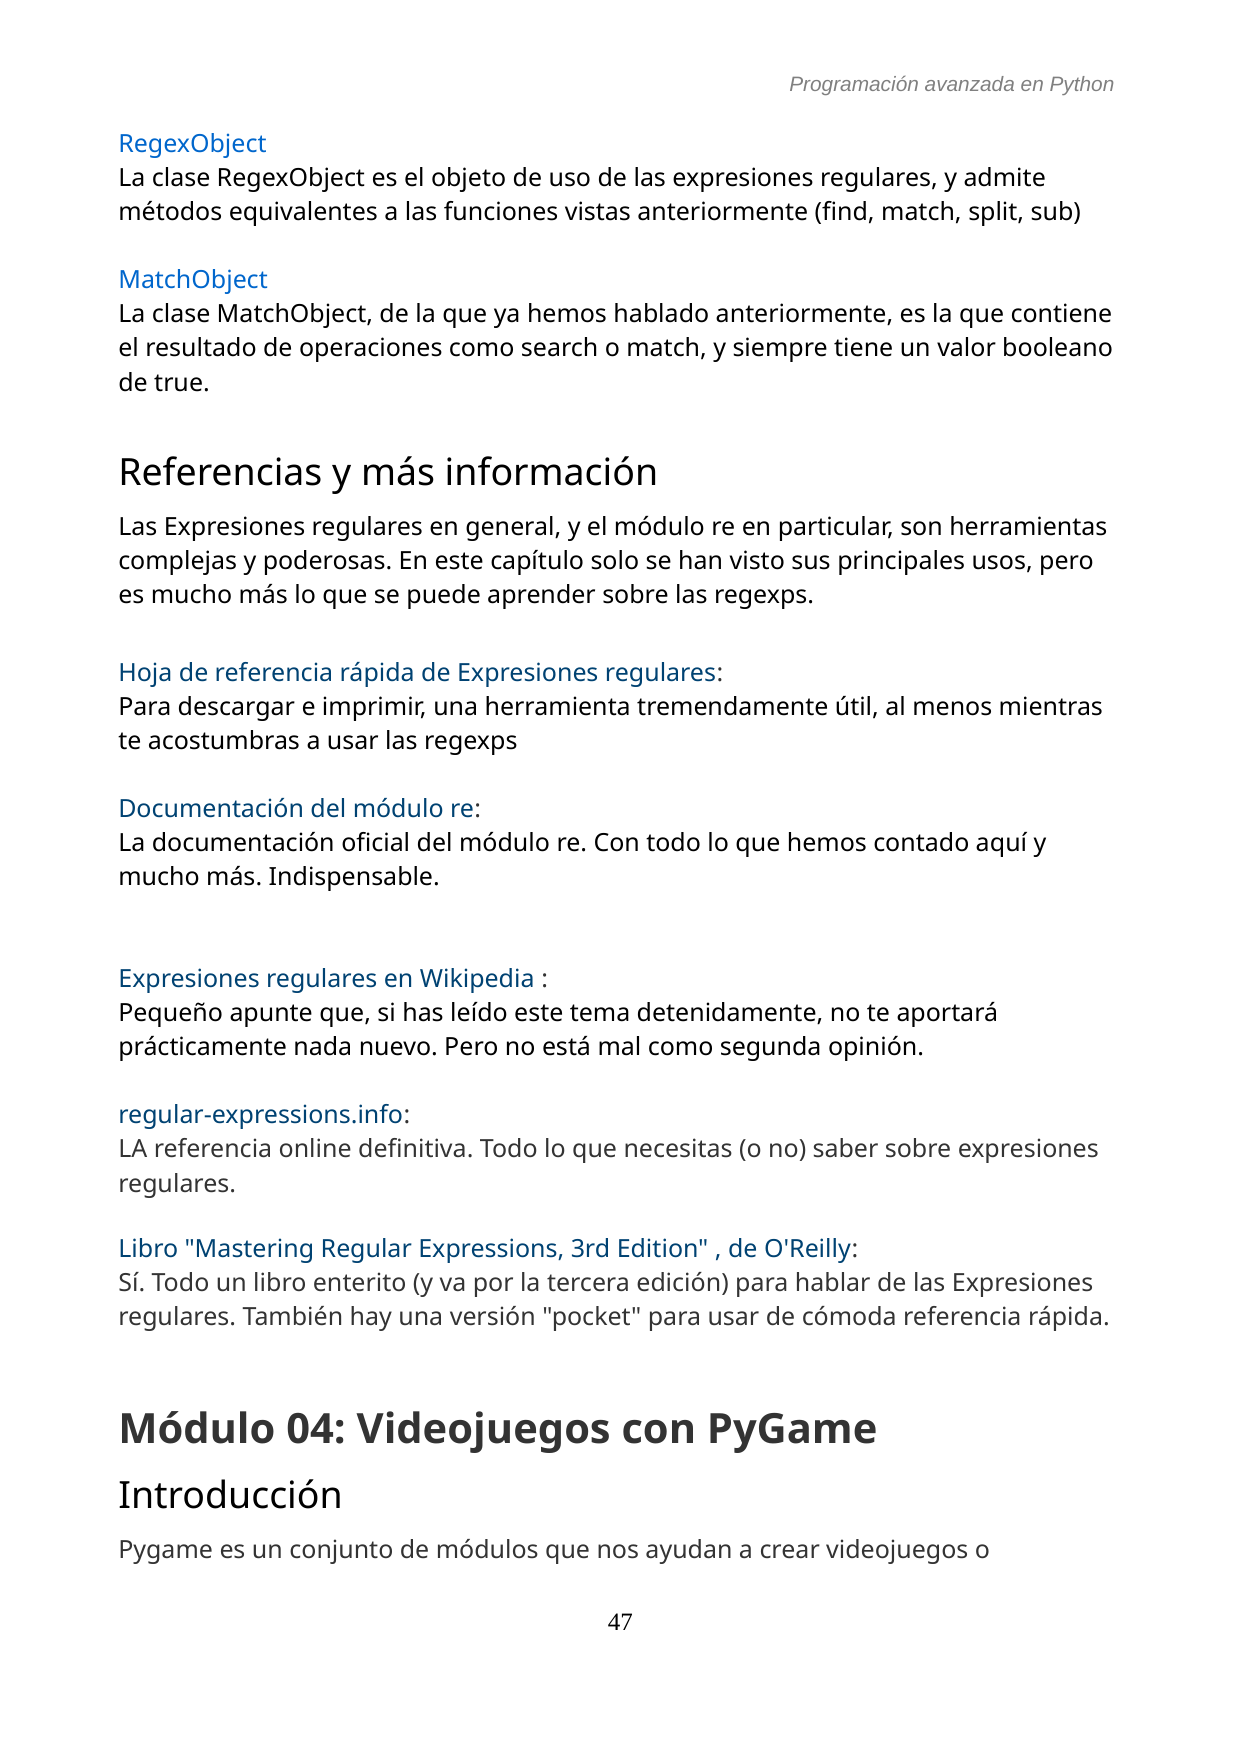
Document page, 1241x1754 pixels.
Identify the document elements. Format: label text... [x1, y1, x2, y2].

text Para descargar e imprimir, una herramienta tremendamente útil, al menos mientras te acostumbras a usar las regexps [118, 688, 1122, 756]
subtitle Módulo 04: Videojuegos con PyGame [118, 1399, 1122, 1456]
text La clase MatchObject, de la que ya hemos hablado anteriormente, es la que contiene el resultado de operaciones como search o match, y siempre tiene un valor booleano de true. [118, 296, 1122, 398]
text regular-expressions.info: [118, 1097, 1122, 1131]
text Libro "Mastering Regular Expressions, 3rd Edition" , de O'Reilly: [118, 1231, 1122, 1264]
text La clase RegexObject es el objeto de uso de las expresiones regulares, y admite métodos equivalentes a las funciones vistas anteriormente (find, match, split, sub) [118, 160, 1122, 228]
text LA referencia online definitiva. Todo lo que necesitas (o no) saber sobre expresiones regulares. [118, 1131, 1122, 1199]
text La documentación oficial del módulo re. Con todo lo que hemos contado aquí y mucho más. Indispensable. [118, 824, 1122, 893]
text Sí. Todo un libro enterito (y va por la tercera edición) para hablar de las Expresiones regulares. También hay una versión "pocket" para usar de cómoda referencia rápida. [118, 1264, 1122, 1333]
text RegexObject [118, 126, 1122, 160]
text Pygame es un conjunto de módulos que nos ayudan a crear videojuegos o [118, 1532, 1122, 1566]
text Las Expresiones regulares en general, y el módulo re en particular, son herramientas complejas y poderosas. En este capítulo solo se han visto sus principales usos, pero es mucho más lo que se puede aprender sobre las regexps. [118, 508, 1122, 611]
text Expresiones regulares en Wikipedia : [118, 961, 1122, 995]
text Introducción [118, 1468, 1122, 1519]
text Referencias y más información [118, 445, 1122, 496]
text Hoja de referencia rápida de Expresiones regulares: [118, 654, 1122, 688]
text Pequeño apunte que, si has leído este tema detenidamente, no te aportará prácticamente nada nuevo. Pero no está mal como segunda opinión. [118, 995, 1122, 1063]
text MatchObject [118, 262, 1122, 296]
text Documentación del módulo re: [118, 791, 1122, 824]
